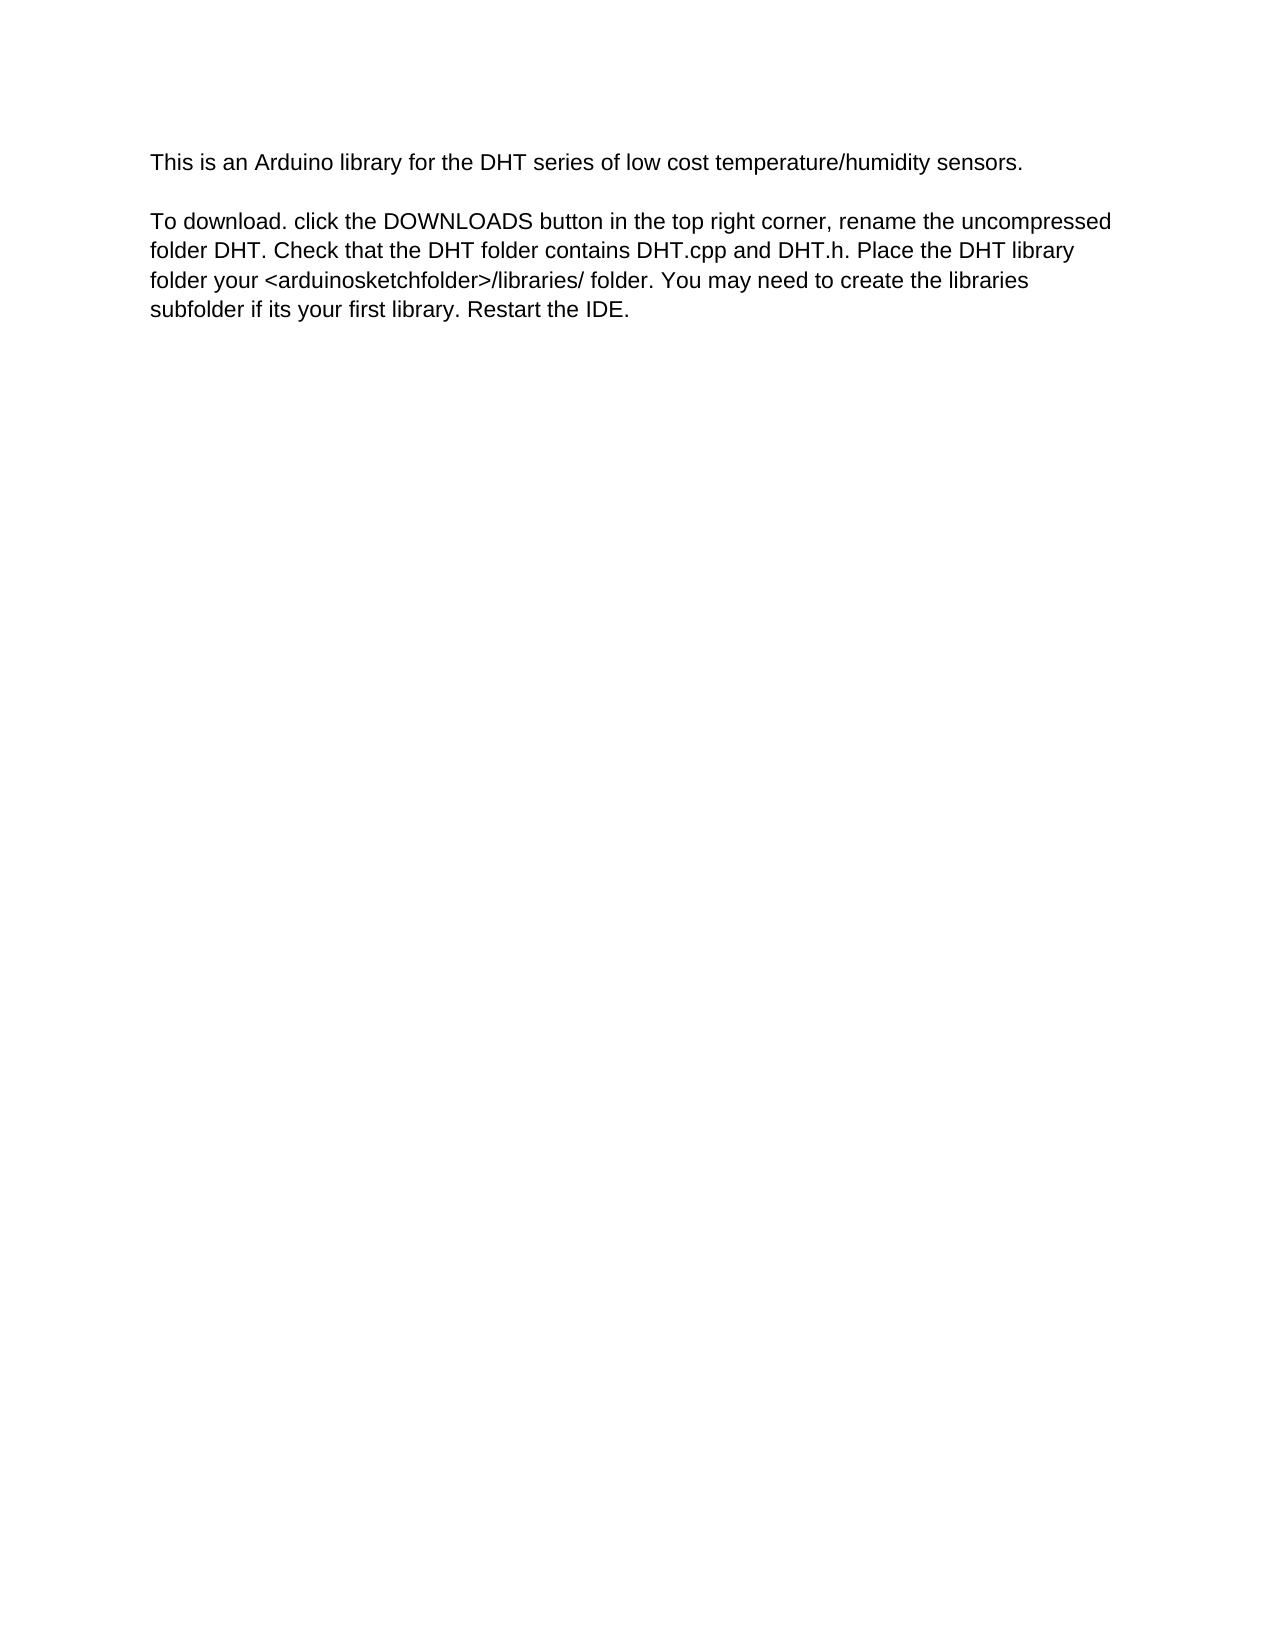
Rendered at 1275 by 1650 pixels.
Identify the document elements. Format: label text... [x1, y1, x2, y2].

text To download. click the DOWNLOADS button in the top right corner, rename the uncompressed folder DHT. Check that the DHT folder contains DHT.cpp and DHT.h. Place the DHT library folder your <arduinosketchfolder>/libraries/ folder. You may need to create the libraries subfolder if its your first library. Restart the IDE. [150, 209, 1125, 322]
text This is an Arduino library for the DHT series of low cost temperature/humidity sensors. [150, 150, 1125, 176]
